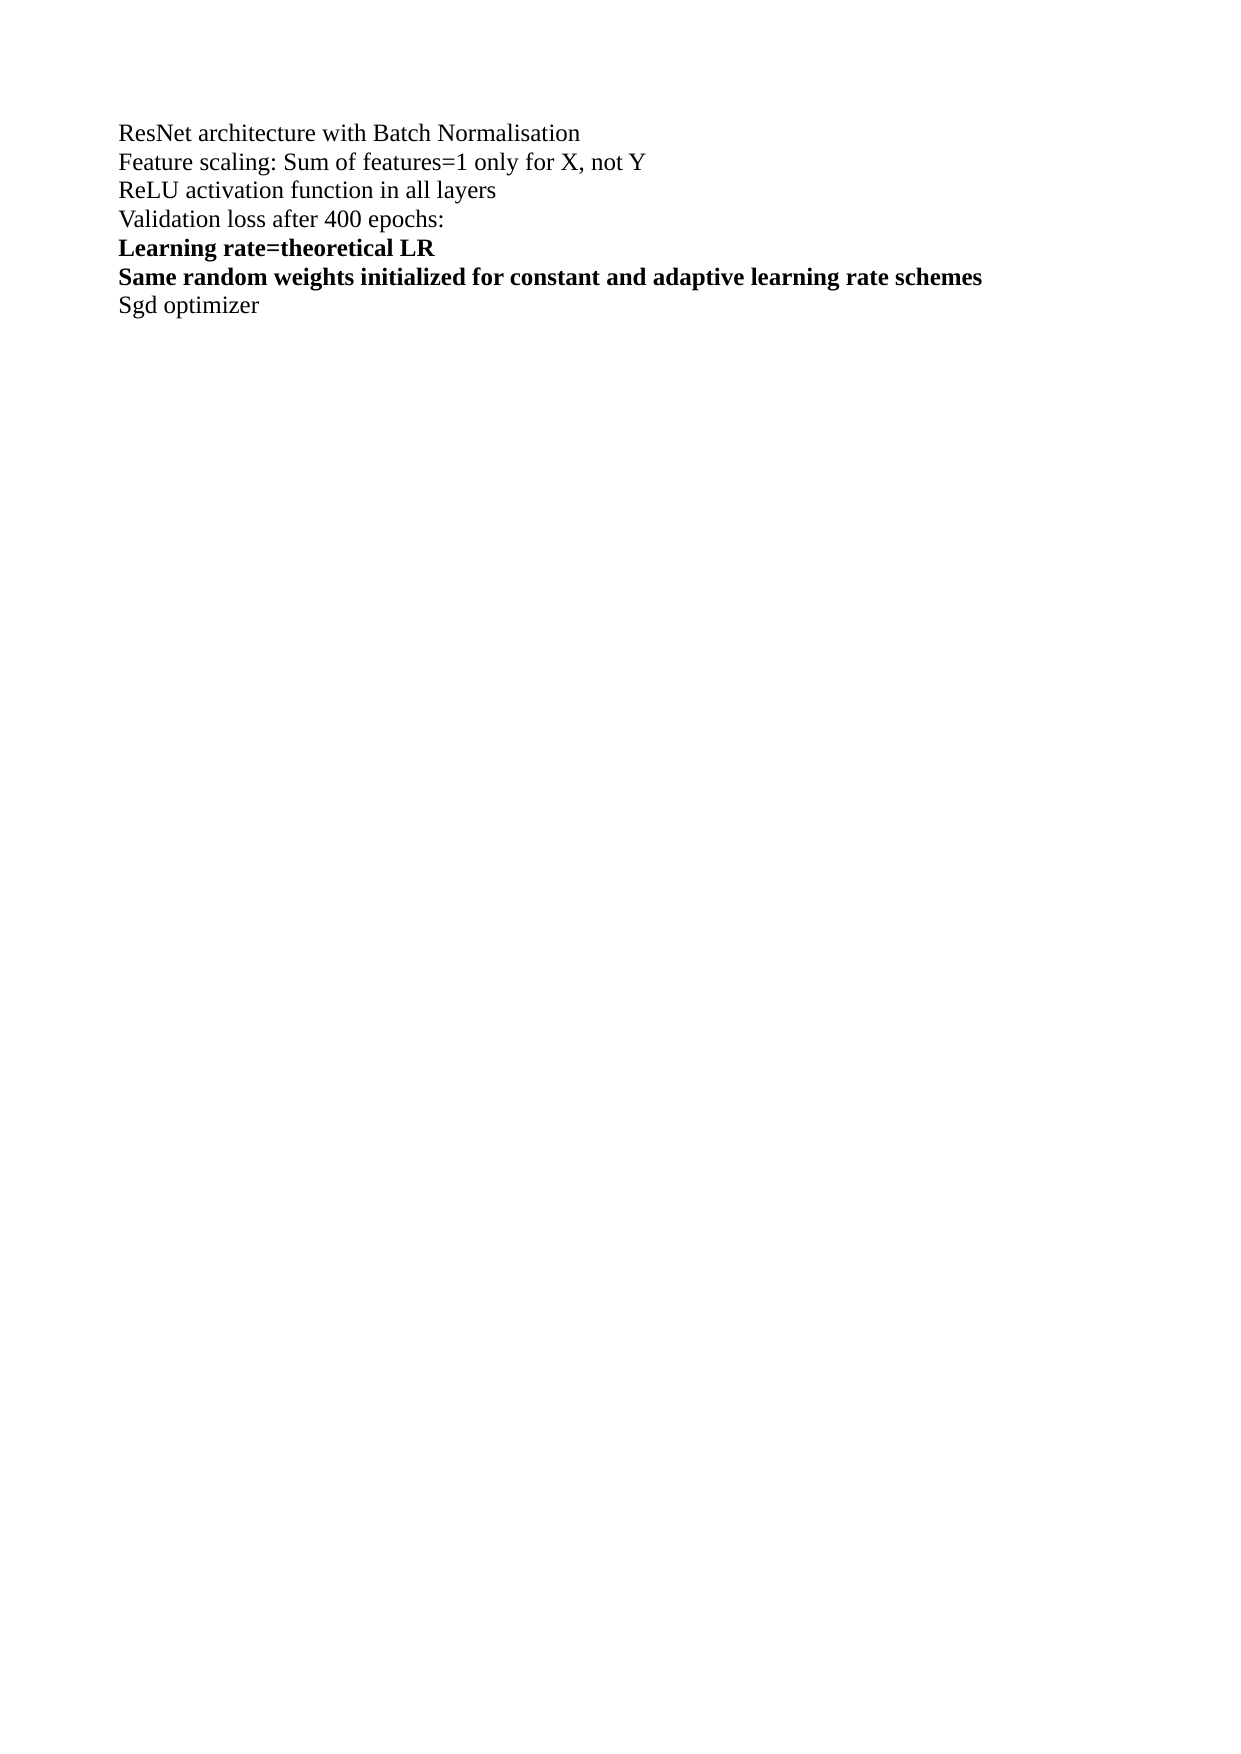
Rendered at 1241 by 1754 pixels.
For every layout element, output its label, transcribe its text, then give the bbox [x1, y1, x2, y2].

text Same random weights initialized for constant and adaptive learning rate schemes [118, 262, 1122, 291]
text Feature scaling: Sum of features=1 only for X, not Y [118, 147, 1122, 176]
text Validation loss after 400 epochs: [118, 204, 1122, 233]
text Learning rate=theoretical LR [118, 233, 1122, 262]
text Sgd optimizer [118, 291, 1122, 319]
text ReLU activation function in all layers [118, 176, 1122, 204]
text ResNet architecture with Batch Normalisation [118, 118, 1122, 147]
